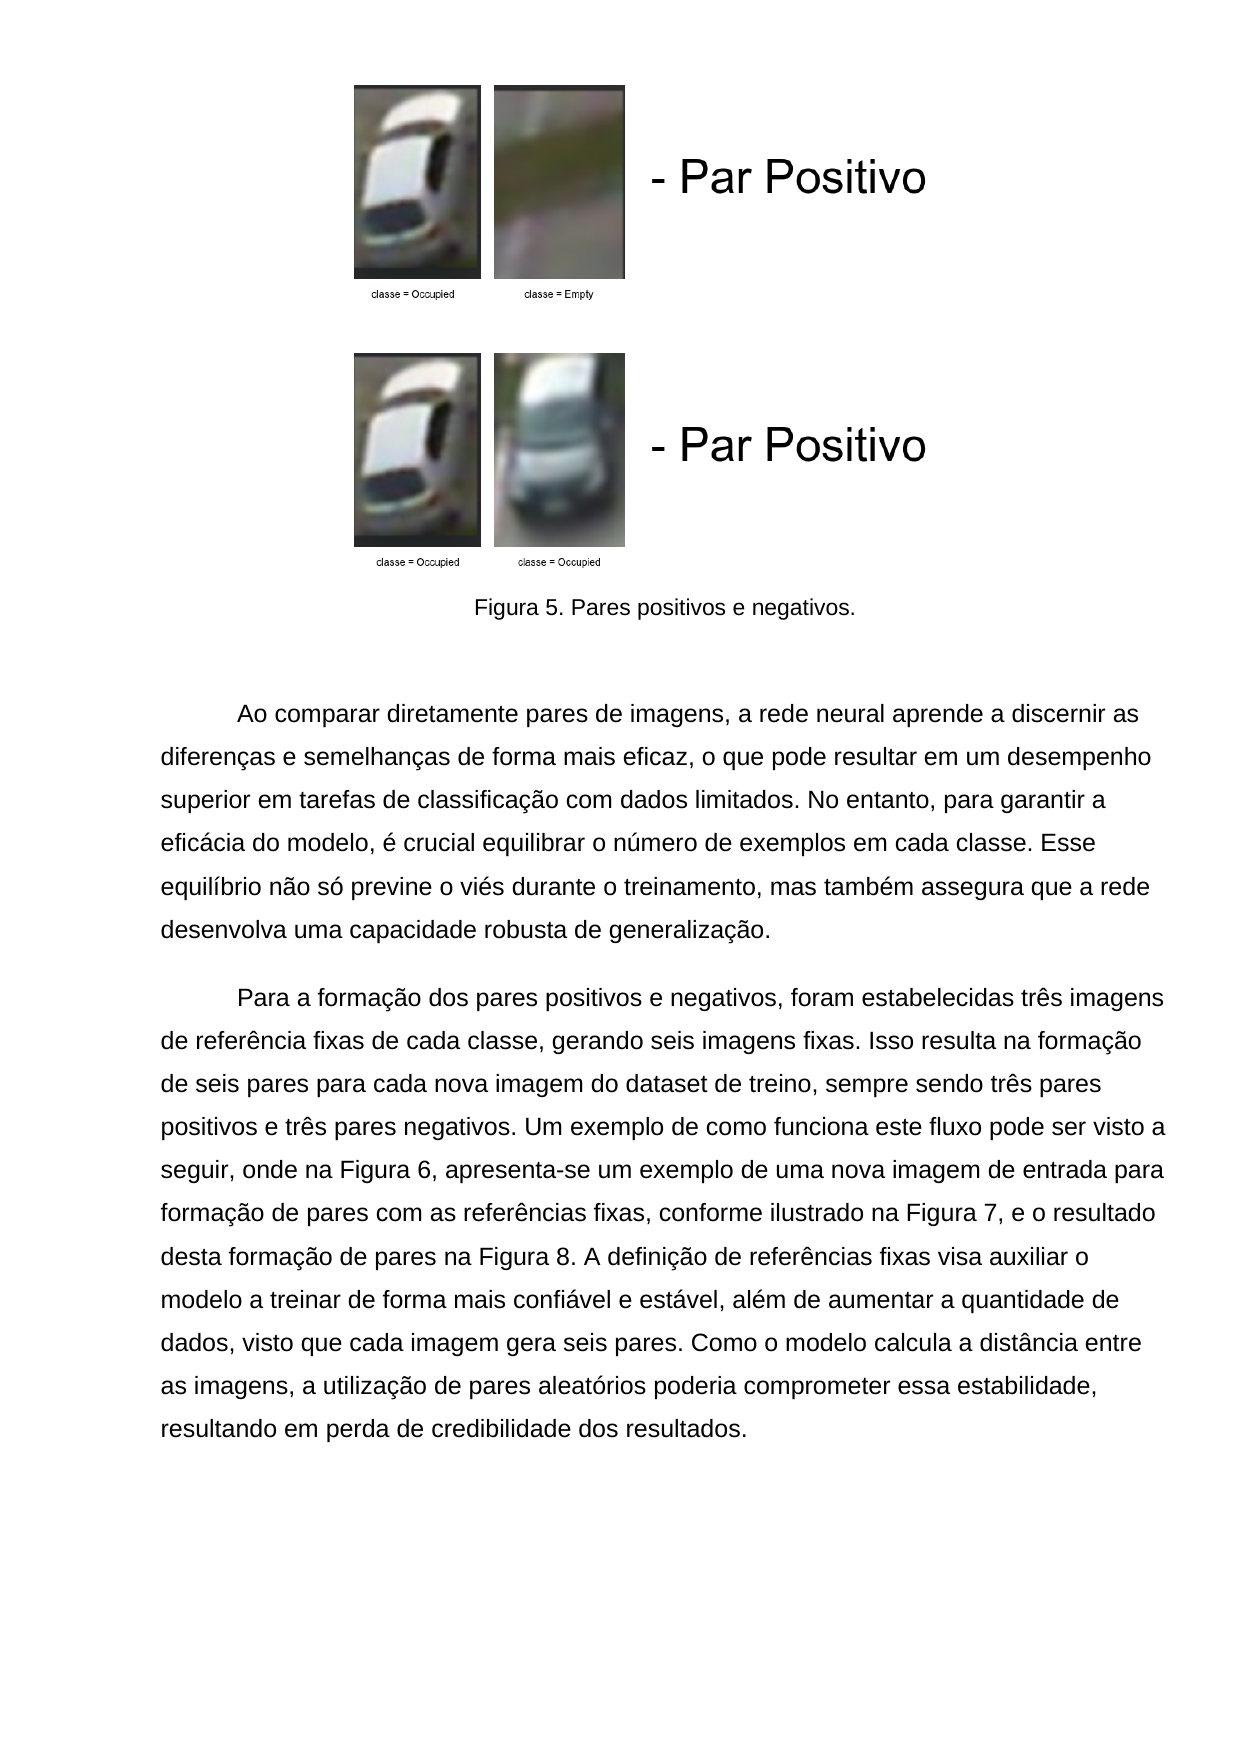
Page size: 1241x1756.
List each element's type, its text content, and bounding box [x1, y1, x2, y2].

text Ao comparar diretamente pares de imagens, a rede neural aprende a discernir as diferenças e semelhanças de forma mais eficaz, o que pode resultar em um desempenho superior em tarefas de classificação com dados limitados. No entanto, para garantir a eficácia do modelo, é crucial equilibrar o número de exemplos em cada classe. Esse equilíbrio não só previne o viés durante o treinamento, mas também assegura que a rede desenvolva uma capacidade robusta de generalização. [160, 699, 1169, 943]
picture [332, 66, 998, 581]
text Figura 5. Pares positivos e negativos. [160, 593, 1169, 620]
text Para a formação dos pares positivos e negativos, foram estabelecidas três imagens de referência fixas de cada classe, gerando seis imagens fixas. Isso resulta na formação de seis pares para cada nova imagem do dataset de treino, sempre sendo três pares positivos e três pares negativos. Um exemplo de como funciona este fluxo pode ser visto a seguir, onde na Figura 6, apresenta-se um exemplo de uma nova imagem de entrada para formação de pares com as referências fixas, conforme ilustrado na Figura 7, e o resultado desta formação de pares na Figura 8. A definição de referências fixas visa auxiliar o modelo a treinar de forma mais confiável e estável, além de aumentar a quantidade de dados, visto que cada imagem gera seis pares. Como o modelo calcula a distância entre as imagens, a utilização de pares aleatórios poderia comprometer essa estabilidade, resultando em perda de credibilidade dos resultados. [160, 983, 1169, 1443]
